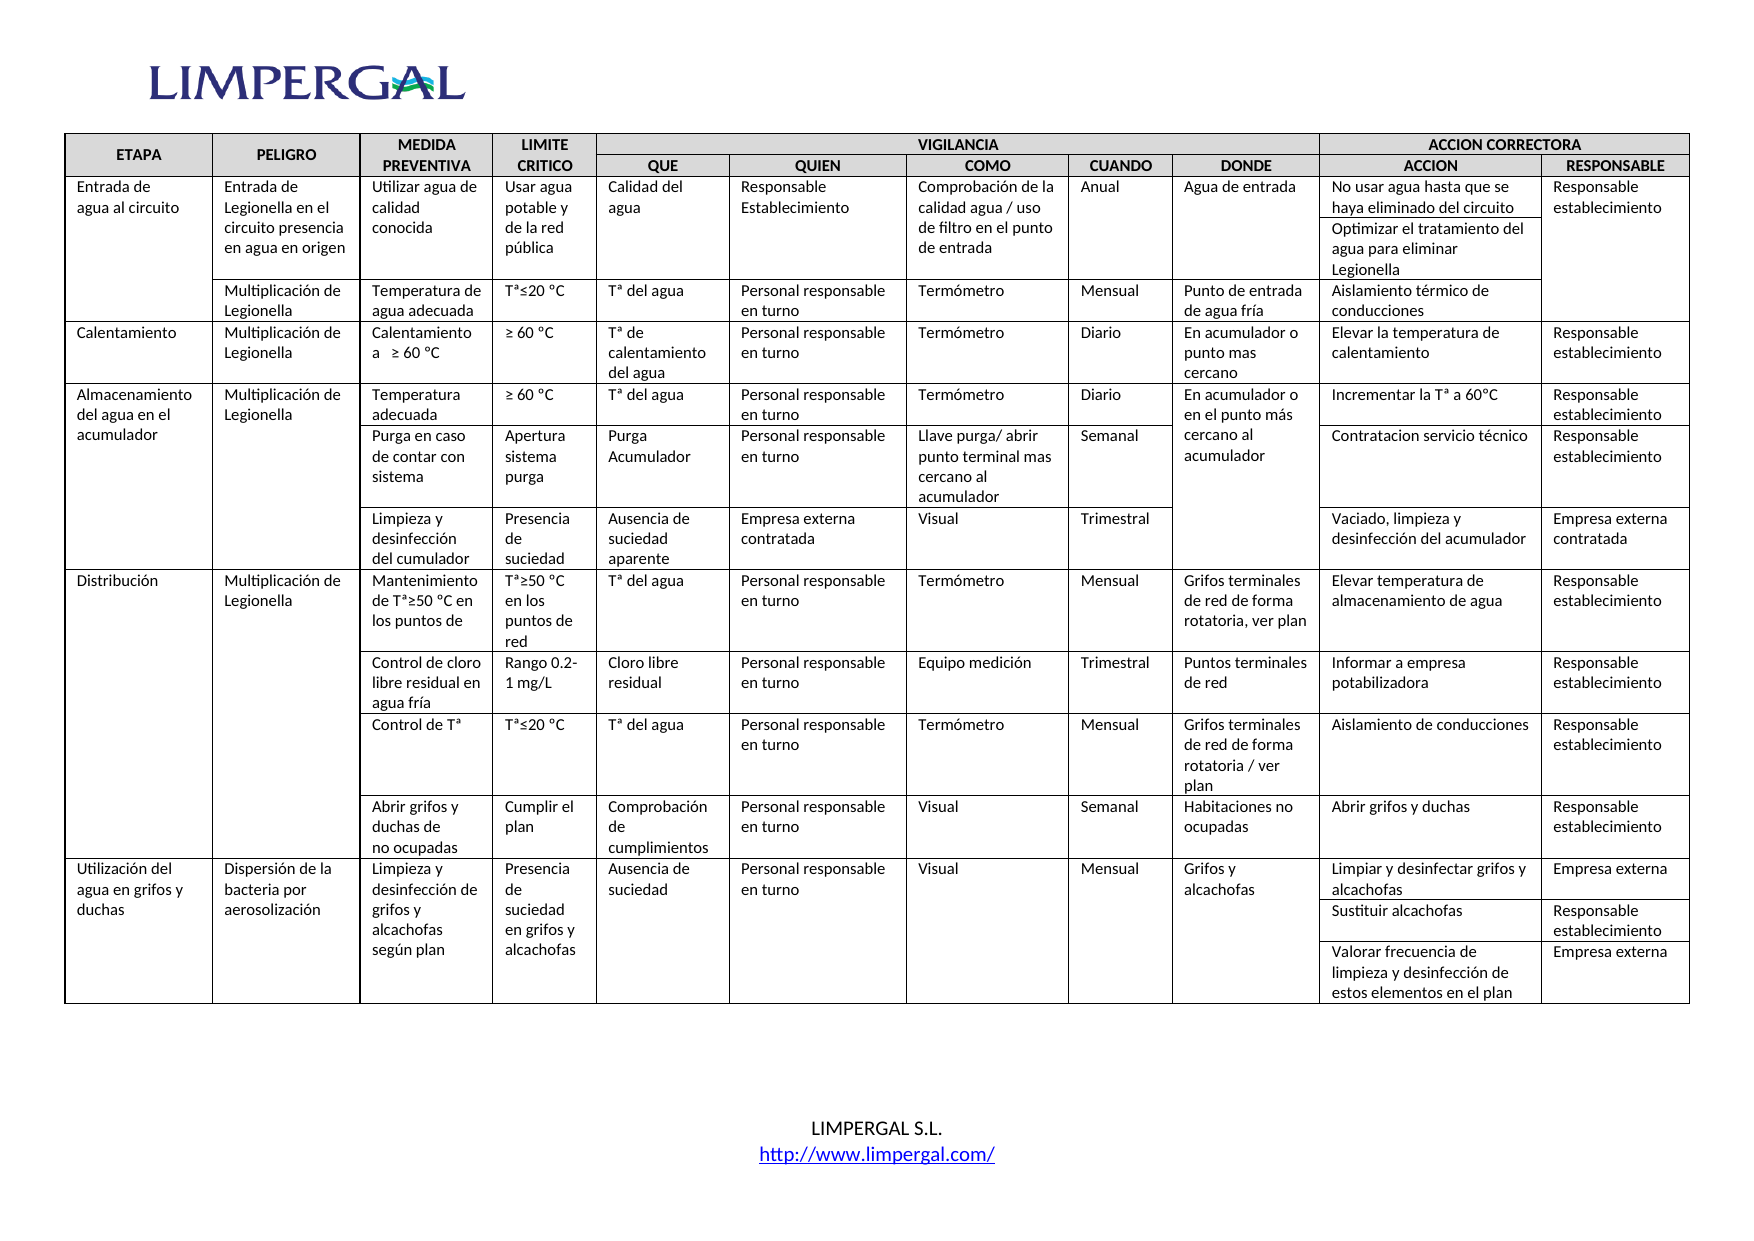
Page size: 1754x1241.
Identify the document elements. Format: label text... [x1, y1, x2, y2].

table_cell QUIEN [730, 155, 906, 176]
table_cell Tª≤20 ºC [493, 280, 596, 321]
table_cell Personal responsable en turno [730, 652, 906, 713]
table_cell ≥ 60 ºC [493, 384, 596, 424]
table_header MEDIDA PREVENTIVA [361, 134, 492, 176]
table_cell Punto de entrada de agua fría [1173, 280, 1319, 321]
table_cell Vaciado, limpieza y desinfección del acumulador [1320, 508, 1541, 569]
table_cell En acumulador o en el punto más cercano al acumulador [1173, 384, 1319, 569]
table_cell Habitaciones no ocupadas [1173, 796, 1319, 857]
table_cell CUANDO [1069, 155, 1172, 176]
table_header ETAPA [66, 134, 212, 176]
table_cell No usar agua hasta que se haya eliminado del circuito [1320, 177, 1541, 217]
table_cell Visual [907, 796, 1068, 857]
table_cell Aislamiento térmico de conducciones [1320, 280, 1541, 321]
table_cell Responsable establecimiento [1542, 796, 1689, 857]
table_cell Personal responsable en turno [730, 280, 906, 321]
table_header VIGILANCIA [597, 134, 1319, 154]
table_cell Entrada de Legionella en el circuito presencia en agua en origen [213, 177, 359, 279]
table_cell Personal responsable en turno [730, 796, 906, 857]
table_cell Rango 0.2-1 mg/L [493, 652, 596, 713]
table_cell Multiplicación de Legionella [213, 280, 359, 321]
table_cell Valorar frecuencia de limpieza y desinfección de estos elementos en el plan [1320, 942, 1541, 1003]
table_cell Mantenimiento de Tª≥50 ºC en los puntos de [361, 570, 492, 651]
table_cell Grifos y alcachofas [1173, 859, 1319, 1003]
table_cell Responsable establecimiento [1542, 900, 1689, 941]
table_cell Elevar temperatura de almacenamiento de agua [1320, 570, 1541, 651]
table_cell Apertura sistema purga [493, 426, 596, 507]
table_cell Termómetro [907, 384, 1068, 424]
table_cell Ausencia de suciedad aparente [597, 508, 729, 569]
table_cell Responsable establecimiento [1542, 384, 1689, 424]
table_cell Tª de calentamiento del agua [597, 322, 729, 383]
table_cell Mensual [1069, 859, 1172, 1003]
table_cell Multiplicación de Legionella [213, 384, 359, 569]
table_cell Calentamiento a ≥ 60 ºC [361, 322, 492, 383]
table_cell Presencia de suciedad [493, 508, 596, 569]
table_cell Incrementar la Tª a 60ºC [1320, 384, 1541, 424]
table_cell RESPONSABLE [1542, 155, 1689, 176]
table_cell Semanal [1069, 796, 1172, 857]
table_cell ACCION [1320, 155, 1541, 176]
table_cell QUE [597, 155, 729, 176]
table_cell Purga Acumulador [597, 426, 729, 507]
table_cell Purga en caso de contar con sistema [361, 426, 492, 507]
table_cell Tª del agua [597, 280, 729, 321]
table_cell Calentamiento [66, 322, 212, 383]
table_cell En acumulador o punto mas cercano [1173, 322, 1319, 383]
table_cell Informar a empresa potabilizadora [1320, 652, 1541, 713]
table_cell Trimestral [1069, 652, 1172, 713]
table_cell Personal responsable en turno [730, 384, 906, 424]
table_cell Responsable Establecimiento [730, 177, 906, 279]
table_cell Multiplicación de Legionella [213, 322, 359, 383]
table_cell Visual [907, 859, 1068, 1003]
table_cell Mensual [1069, 570, 1172, 651]
table_cell Entrada de agua al circuito [66, 177, 212, 321]
table_cell Agua de entrada [1173, 177, 1319, 279]
table_cell Personal responsable en turno [730, 322, 906, 383]
table_cell Tª≥50 ºC en los puntos de red [493, 570, 596, 651]
table_cell Visual [907, 508, 1068, 569]
table_header PELIGRO [213, 134, 359, 176]
table_cell Limpieza y desinfección del cumulador [361, 508, 492, 569]
table_cell Trimestral [1069, 508, 1172, 569]
table_cell Empresa externa contratada [730, 508, 906, 569]
table_cell Tª≤20 ºC [493, 714, 596, 795]
table_cell Abrir grifos y duchas [1320, 796, 1541, 857]
table_cell Cloro libre residual [597, 652, 729, 713]
table_header ACCION CORRECTORA [1320, 134, 1689, 154]
table_cell Responsable establecimiento [1542, 322, 1689, 383]
table_cell Comprobación de cumplimientos [597, 796, 729, 857]
table_cell Tª del agua [597, 570, 729, 651]
table_cell Presencia de suciedad en grifos y alcachofas [493, 859, 596, 1003]
table_cell Limpieza y desinfección de grifos y alcachofas según plan [361, 859, 492, 1003]
picture [147, 44, 468, 103]
table_cell Dispersión de la bacteria por aerosolización [213, 859, 359, 1003]
table_cell Temperatura de agua adecuada [361, 280, 492, 321]
table_cell Termómetro [907, 280, 1068, 321]
table_cell Multiplicación de Legionella [213, 570, 359, 857]
table_cell COMO [907, 155, 1068, 176]
table_header LIMITE CRITICO [493, 134, 596, 176]
table_cell Calidad del agua [597, 177, 729, 279]
table_cell Almacenamiento del agua en el acumulador [66, 384, 212, 569]
table_cell Tª del agua [597, 384, 729, 424]
table_cell Usar agua potable y de la red pública [493, 177, 596, 279]
table_cell Personal responsable en turno [730, 859, 906, 1003]
table_cell Contratacion servicio técnico [1320, 426, 1541, 507]
table_cell Tª del agua [597, 714, 729, 795]
table_cell Control de cloro libre residual en agua fría [361, 652, 492, 713]
table_cell Aislamiento de conducciones [1320, 714, 1541, 795]
table_cell Control de Tª [361, 714, 492, 795]
table_cell Cumplir el plan [493, 796, 596, 857]
table_cell Grifos terminales de red de forma rotatoria / ver plan [1173, 714, 1319, 795]
table_cell Responsable establecimiento [1542, 652, 1689, 713]
table_cell Semanal [1069, 426, 1172, 507]
table_cell ≥ 60 ºC [493, 322, 596, 383]
table_cell Responsable establecimiento [1542, 177, 1689, 321]
table_cell Elevar la temperatura de calentamiento [1320, 322, 1541, 383]
table_cell Responsable establecimiento [1542, 426, 1689, 507]
table_cell Mensual [1069, 280, 1172, 321]
table_cell Empresa externa [1542, 942, 1689, 1003]
table_cell Sustituir alcachofas [1320, 900, 1541, 941]
table_cell Optimizar el tratamiento del agua para eliminar Legionella [1320, 218, 1541, 279]
table_cell Utilización del agua en grifos y duchas [66, 859, 212, 1003]
table_cell Llave purga/ abrir punto terminal mas cercano al acumulador [907, 426, 1068, 507]
table_cell Ausencia de suciedad [597, 859, 729, 1003]
table_cell Responsable establecimiento [1542, 714, 1689, 795]
table_cell Distribución [66, 570, 212, 857]
table_cell Abrir grifos y duchas de no ocupadas [361, 796, 492, 857]
table_cell Diario [1069, 322, 1172, 383]
table_cell Empresa externa [1542, 859, 1689, 899]
table_cell Limpiar y desinfectar grifos y alcachofas [1320, 859, 1541, 899]
table_cell Personal responsable en turno [730, 714, 906, 795]
table_cell Termómetro [907, 714, 1068, 795]
table_cell Termómetro [907, 570, 1068, 651]
table_cell Empresa externa contratada [1542, 508, 1689, 569]
table_cell Anual [1069, 177, 1172, 279]
table_cell Responsable establecimiento [1542, 570, 1689, 651]
table_cell Comprobación de la calidad agua / uso de filtro en el punto de entrada [907, 177, 1068, 279]
table_cell Termómetro [907, 322, 1068, 383]
table_cell Personal responsable en turno [730, 570, 906, 651]
table_cell Grifos terminales de red de forma rotatoria, ver plan [1173, 570, 1319, 651]
table_cell Utilizar agua de calidad conocida [361, 177, 492, 279]
table_cell Mensual [1069, 714, 1172, 795]
table_cell Equipo medición [907, 652, 1068, 713]
table_cell Diario [1069, 384, 1172, 424]
table_cell Personal responsable en turno [730, 426, 906, 507]
table_cell DONDE [1173, 155, 1319, 176]
table_cell Temperatura adecuada [361, 384, 492, 424]
table_cell Puntos terminales de red [1173, 652, 1319, 713]
